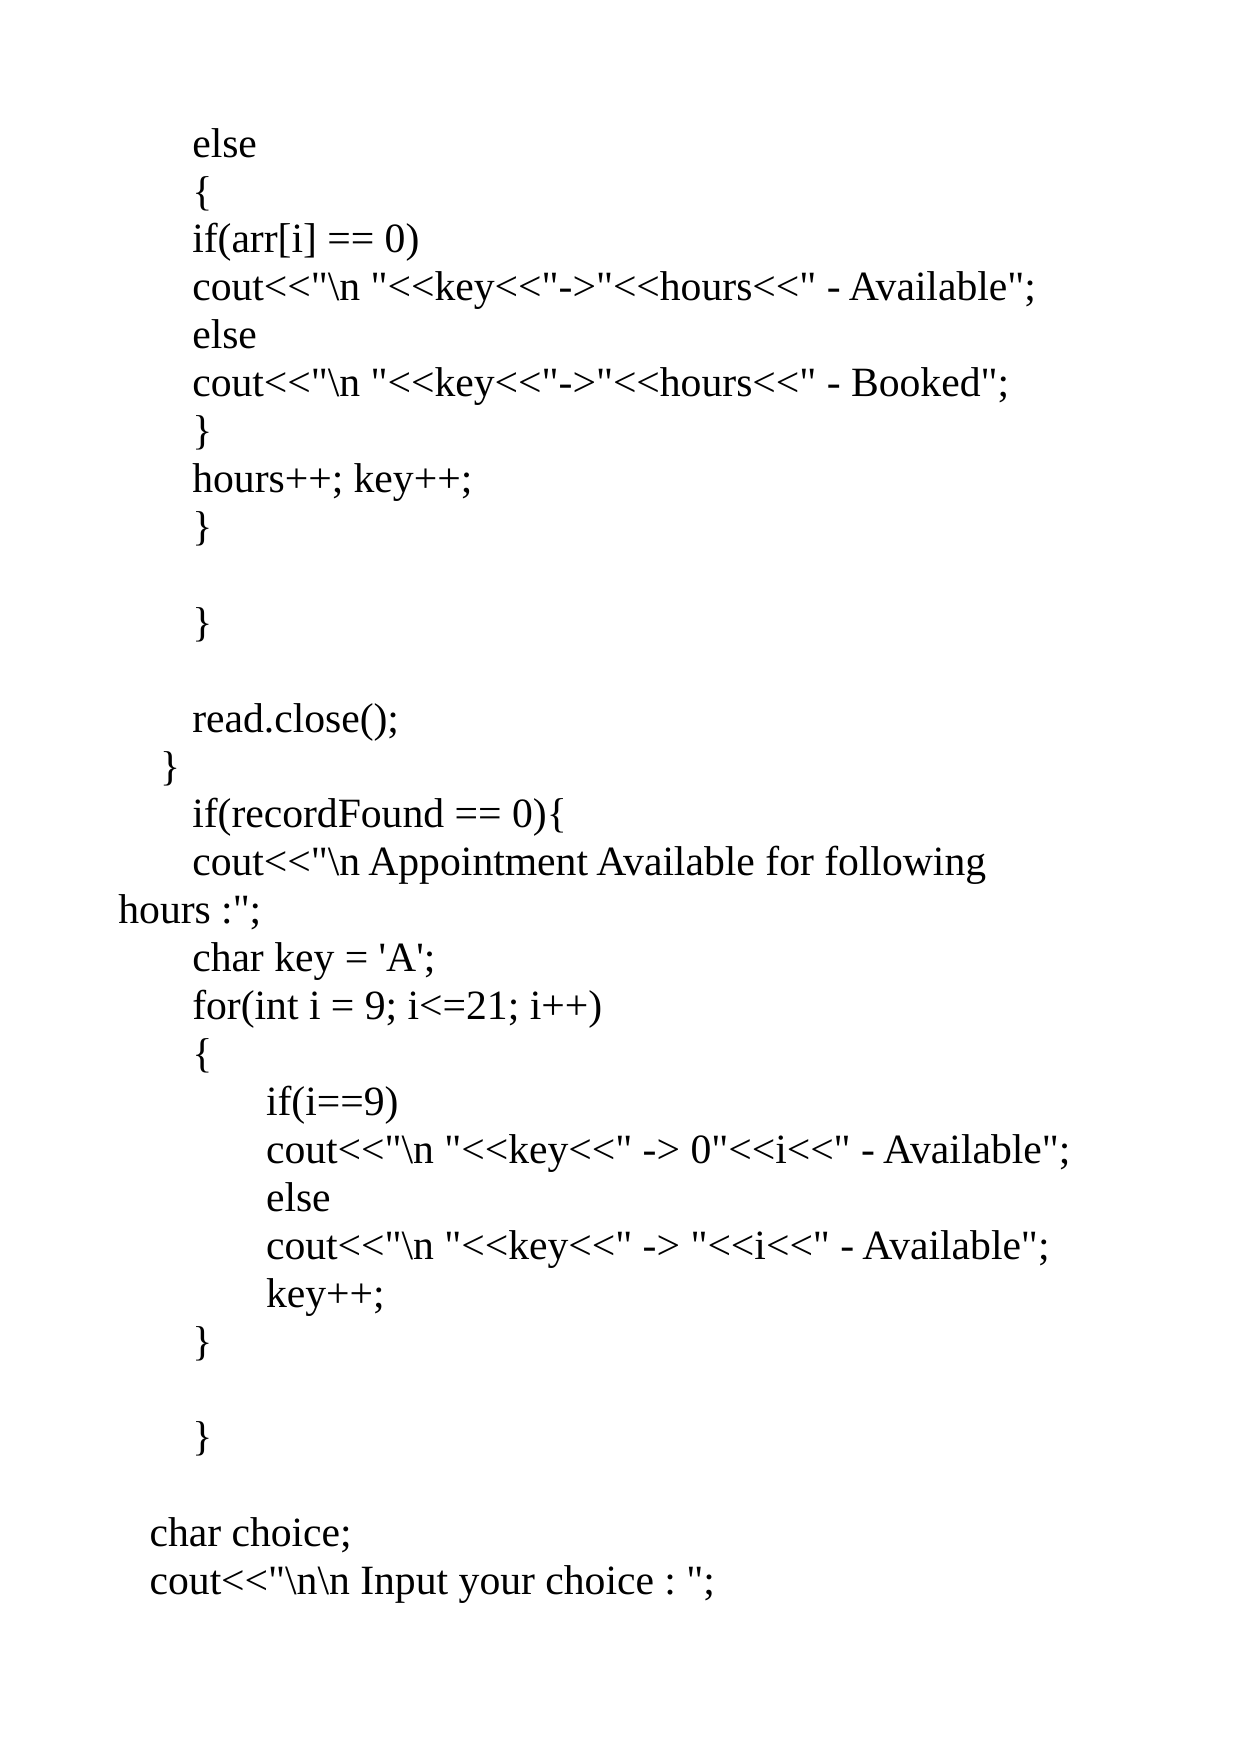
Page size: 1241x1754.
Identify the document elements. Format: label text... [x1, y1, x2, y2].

text cout<<"\n "<<key<<" -> "<<i<<" - Available"; [118, 1220, 1122, 1268]
text } [118, 597, 1122, 645]
text } [118, 741, 1122, 789]
text char choice; [118, 1508, 1122, 1556]
text else [118, 310, 1122, 358]
text } [118, 1316, 1122, 1364]
text } [118, 501, 1122, 549]
text else [118, 1172, 1122, 1220]
text char key = 'A'; [118, 933, 1122, 981]
text else [118, 118, 1122, 166]
text } [118, 406, 1122, 453]
text cout<<"\n "<<key<<"->"<<hours<<" - Available"; [118, 262, 1122, 310]
text key++; [118, 1268, 1122, 1316]
text } [118, 1412, 1122, 1460]
text cout<<"\n Appointment Available for following hours :"; [118, 837, 1122, 933]
text cout<<"\n\n Input your choice : "; [118, 1556, 1122, 1603]
text { [118, 1028, 1122, 1076]
text cout<<"\n "<<key<<"->"<<hours<<" - Booked"; [118, 358, 1122, 406]
text read.close(); [118, 693, 1122, 741]
text if(recordFound == 0){ [118, 789, 1122, 837]
text cout<<"\n "<<key<<" -> 0"<<i<<" - Available"; [118, 1124, 1122, 1172]
text { [118, 166, 1122, 214]
text for(int i = 9; i<=21; i++) [118, 981, 1122, 1028]
text if(i==9) [118, 1076, 1122, 1124]
text if(arr[i] == 0) [118, 214, 1122, 262]
text hours++; key++; [118, 453, 1122, 501]
